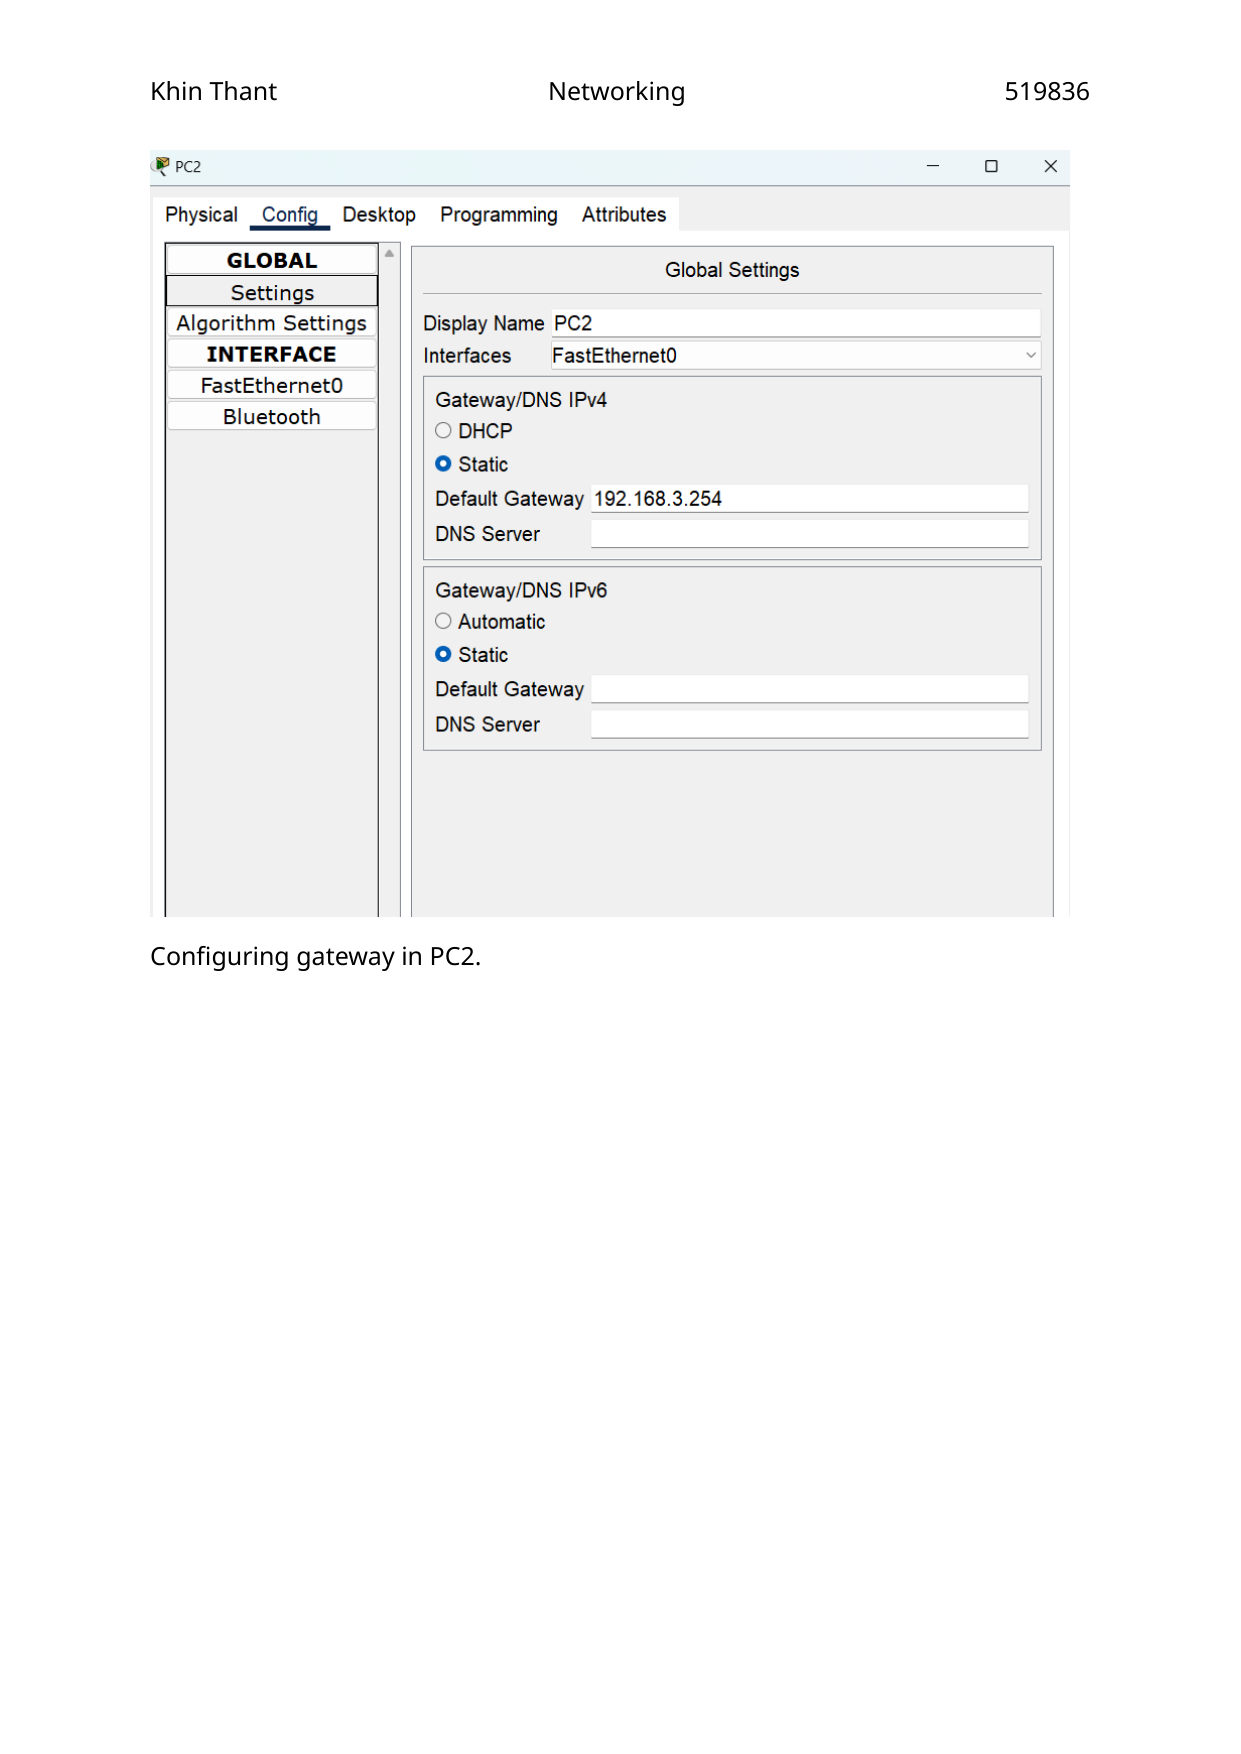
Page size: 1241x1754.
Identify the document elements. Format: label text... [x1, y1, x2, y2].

text Configuring gateway in PC2. [150, 939, 1090, 973]
